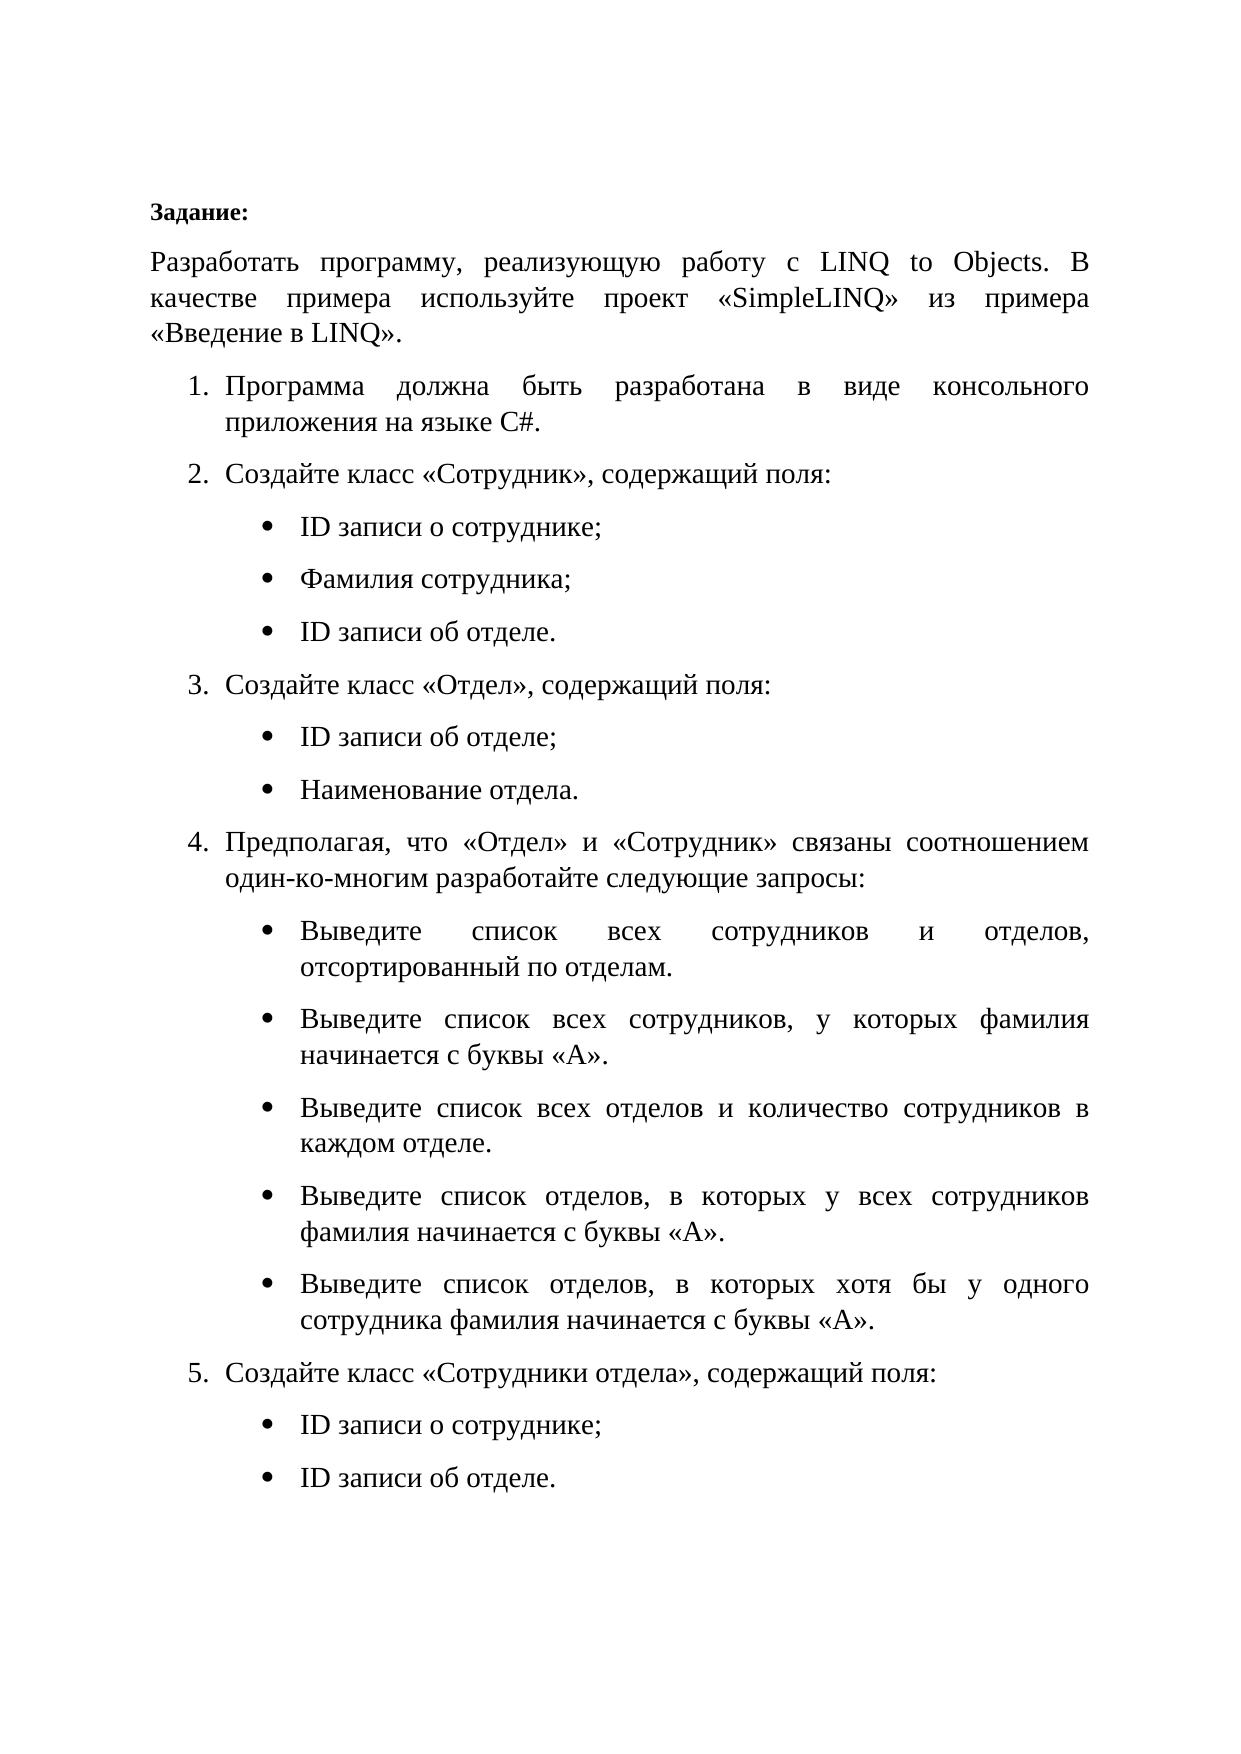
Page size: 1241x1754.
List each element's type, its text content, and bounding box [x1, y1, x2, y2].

list Выведите список всех отделов и количество сотрудников в каждом отделе. [262, 1090, 1090, 1159]
list Программа должна быть разработана в виде консольного приложения на языке C#. [187, 368, 1090, 437]
list Фамилия сотрудника; [262, 562, 1090, 595]
text Разработать программу, реализующую работу с LINQ to Objects. В качестве примера используйте проект «SimpleLINQ» из примера «Введение в LINQ». [150, 244, 1090, 349]
list ID записи об отделе; [262, 719, 1090, 753]
list Выведите список отделов, в которых у всех сотрудников фамилия начинается с буквы «А». [262, 1178, 1090, 1248]
list ID записи об отделе. [262, 614, 1090, 648]
list Наименование отдела. [262, 772, 1090, 806]
list Предполагая, что «Отдел» и «Сотрудник» связаны соотношением один-ко-многим разработайте следующие запросы: [187, 824, 1090, 894]
list ID записи об отделе. [262, 1460, 1090, 1494]
list Создайте класс «Отдел», содержащий поля: [187, 667, 1090, 700]
list ID записи о сотруднике; [262, 1407, 1090, 1441]
list Выведите список отделов, в которых хотя бы у одного сотрудника фамилия начинается с буквы «А». [262, 1267, 1090, 1336]
list Выведите список всех сотрудников, у которых фамилия начинается с буквы «А». [262, 1001, 1090, 1071]
list Создайте класс «Сотрудники отдела», содержащий поля: [187, 1355, 1090, 1388]
list ID записи о сотруднике; [262, 509, 1090, 543]
text Задание: [150, 197, 1090, 225]
list Выведите список всех сотрудников и отделов, отсортированный по отделам. [262, 913, 1090, 982]
list Создайте класс «Сотрудник», содержащий поля: [187, 456, 1090, 490]
